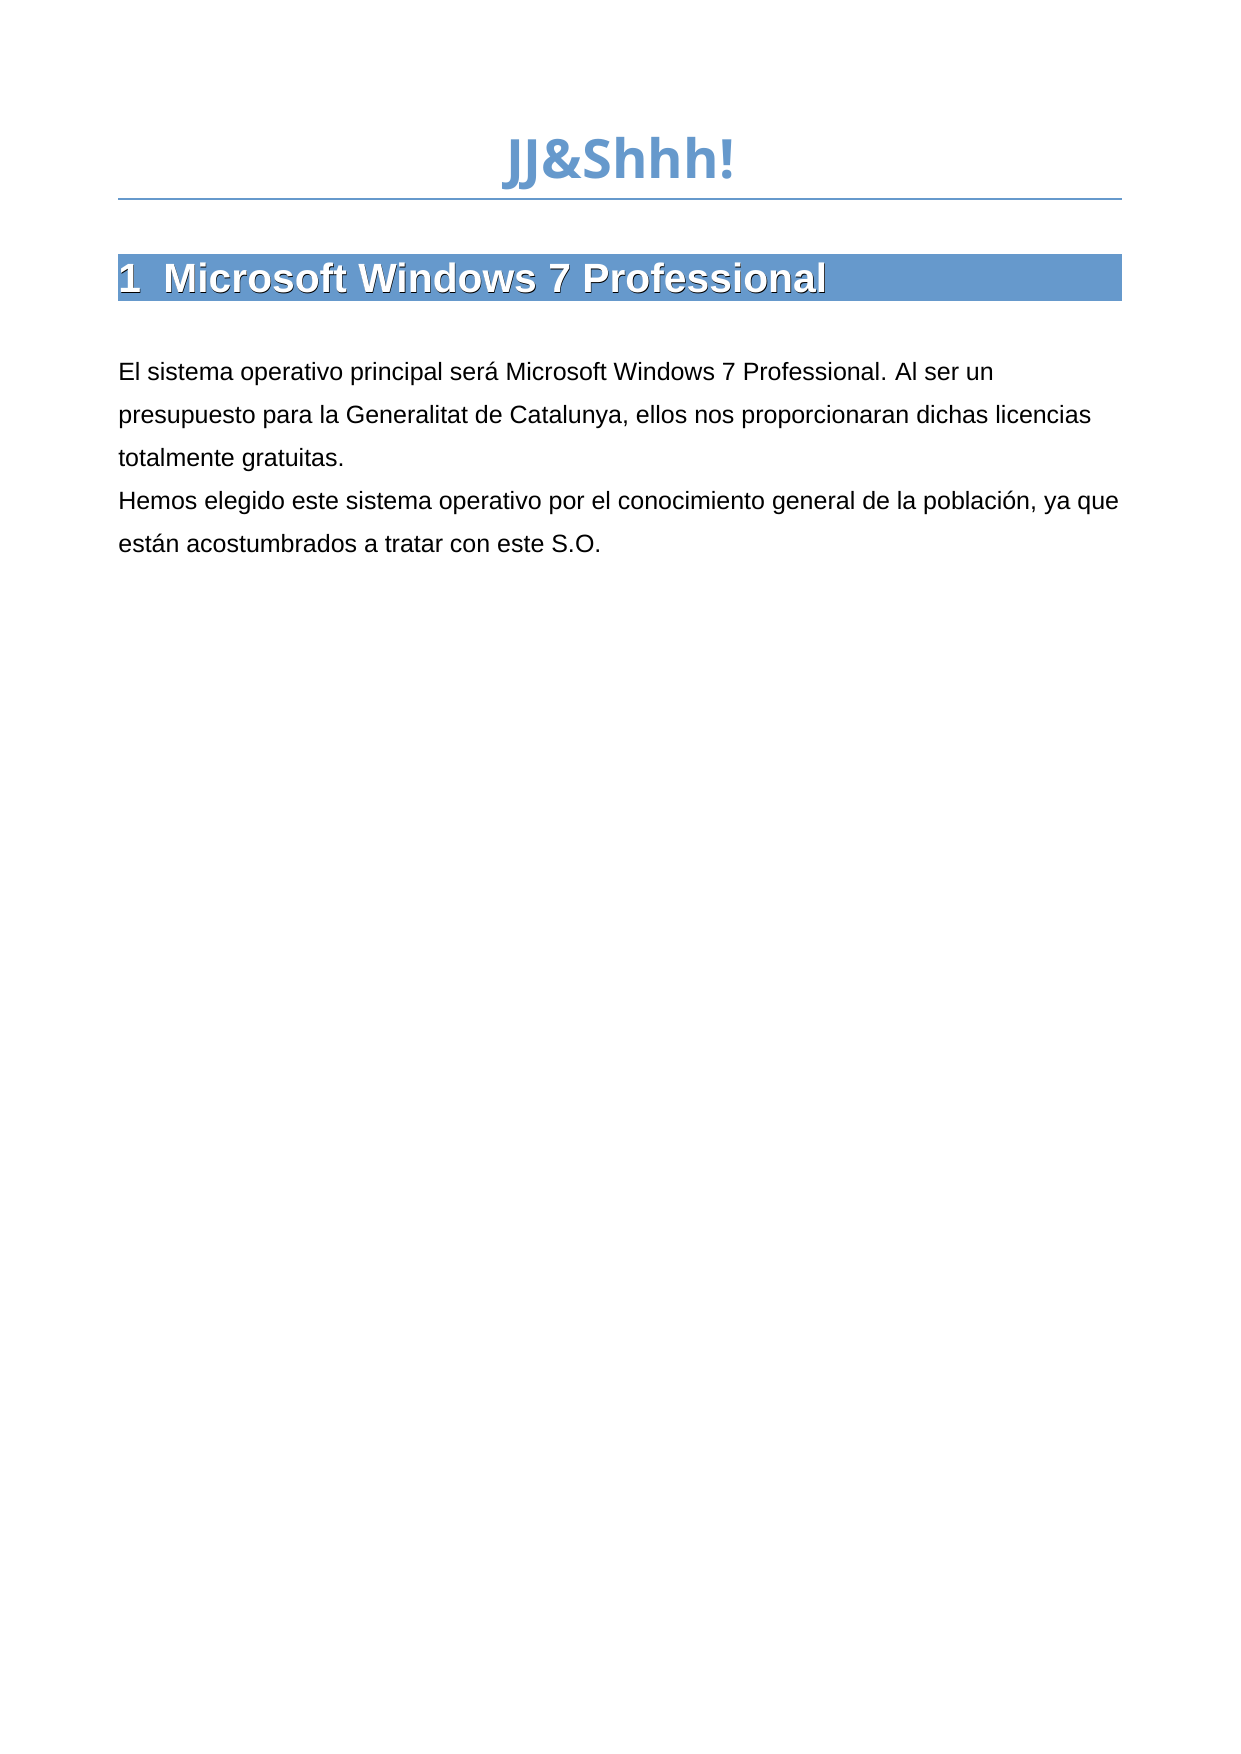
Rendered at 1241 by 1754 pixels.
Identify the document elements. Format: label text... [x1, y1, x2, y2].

subtitle Microsoft Windows 7 Professional [118, 254, 1122, 301]
text El sistema operativo principal será Microsoft Windows 7 Professional. Al ser un presupuesto para la Generalitat de Catalunya, ellos nos proporcionaran dichas licencias totalmente gratuitas. [118, 357, 1122, 472]
text Hemos elegido este sistema operativo por el conocimiento general de la población, ya que están acostumbrados a tratar con este S.O. [118, 486, 1122, 558]
